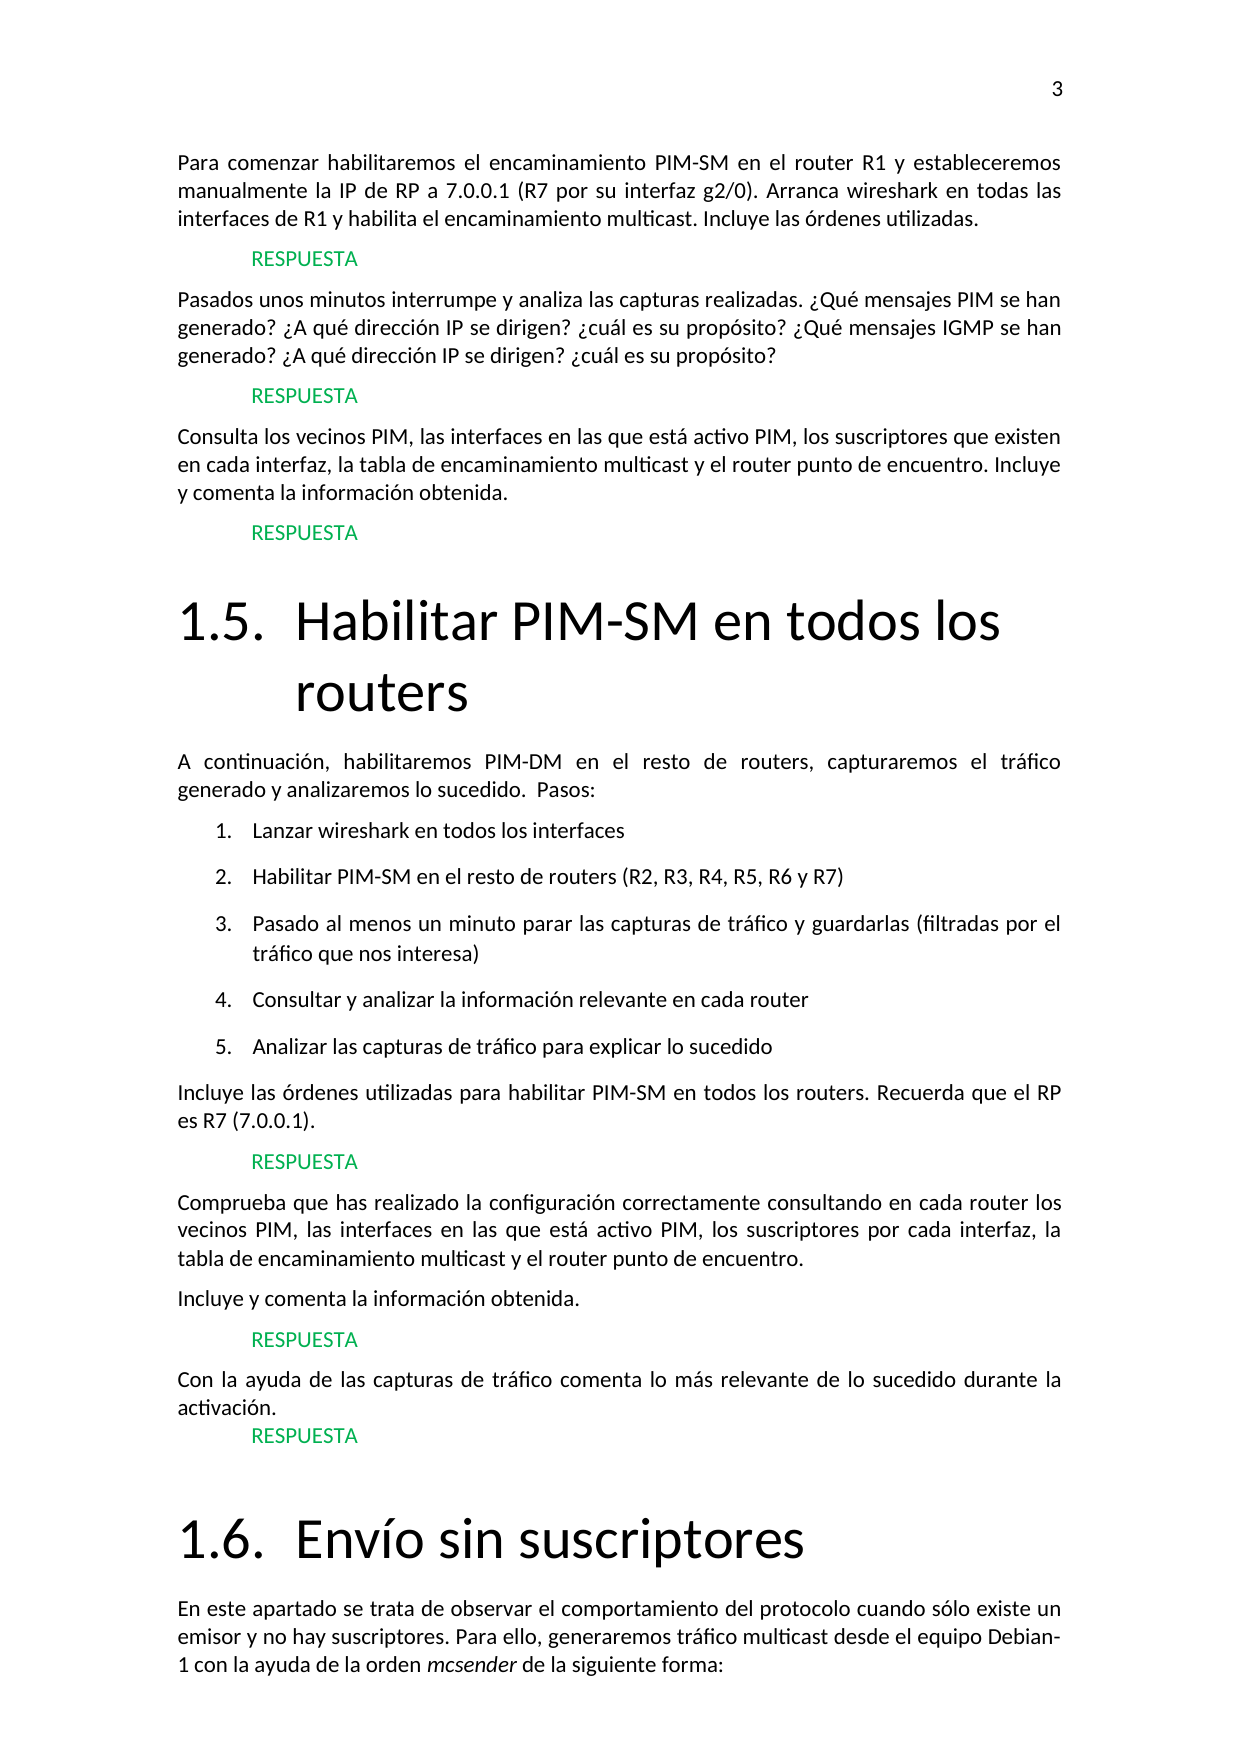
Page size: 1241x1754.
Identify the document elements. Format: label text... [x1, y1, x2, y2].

text RESPUESTA [251, 1325, 1063, 1353]
subtitle Habilitar PIM-SM en todos los routers [177, 584, 1063, 726]
text RESPUESTA [251, 244, 1063, 272]
text Consulta los vecinos PIM, las interfaces en las que está activo PIM, los suscriptores que existen en cada interfaz, la tabla de encaminamiento multicast y el router punto de encuentro. Incluye y comenta la información obtenida. [177, 422, 1063, 506]
list Pasado al menos un minuto parar las capturas de tráfico y guardarlas (filtradas por el tráfico que nos interesa) [215, 909, 1063, 967]
text RESPUESTA [251, 381, 1063, 409]
list Analizar las capturas de tráfico para explicar lo sucedido [215, 1032, 1063, 1060]
text Para comenzar habilitaremos el encaminamiento PIM-SM en el router R1 y estableceremos manualmente la IP de RP a 7.0.0.1 (R7 por su interfaz g2/0). Arranca wireshark en todas las interfaces de R1 y habilita el encaminamiento multicast. Incluye las órdenes utilizadas. [177, 148, 1063, 232]
text RESPUESTA [251, 1421, 1063, 1449]
text Incluye y comenta la información obtenida. [177, 1284, 1063, 1312]
text A continuación, habilitaremos PIM-DM en el resto de routers, capturaremos el tráfico generado y analizaremos lo sucedido. Pasos: [177, 747, 1063, 803]
list Habilitar PIM-SM en el resto de routers (R2, R3, R4, R5, R6 y R7) [215, 862, 1063, 890]
list Lanzar wireshark en todos los interfaces [215, 816, 1063, 844]
text RESPUESTA [251, 1147, 1063, 1175]
text Comprueba que has realizado la configuración correctamente consultando en cada router los vecinos PIM, las interfaces en las que está activo PIM, los suscriptores por cada interfaz, la tabla de encaminamiento multicast y el router punto de encuentro. [177, 1188, 1063, 1272]
text RESPUESTA [251, 518, 1063, 546]
subtitle Envío sin suscriptores [177, 1502, 1063, 1573]
text Con la ayuda de las capturas de tráfico comenta lo más relevante de lo sucedido durante la activación. [177, 1365, 1063, 1421]
text Incluye las órdenes utilizadas para habilitar PIM-SM en todos los routers. Recuerda que el RP es R7 (7.0.0.1). [177, 1078, 1063, 1134]
list Consultar y analizar la información relevante en cada router [215, 985, 1063, 1013]
text Pasados unos minutos interrumpe y analiza las capturas realizadas. ¿Qué mensajes PIM se han generado? ¿A qué dirección IP se dirigen? ¿cuál es su propósito? ¿Qué mensajes IGMP se han generado? ¿A qué dirección IP se dirigen? ¿cuál es su propósito? [177, 285, 1063, 369]
text En este apartado se trata de observar el comportamiento del protocolo cuando sólo existe un emisor y no hay suscriptores. Para ello, generaremos tráfico multicast desde el equipo Debian-1 con la ayuda de la orden mcsender de la siguiente forma: [177, 1594, 1063, 1678]
